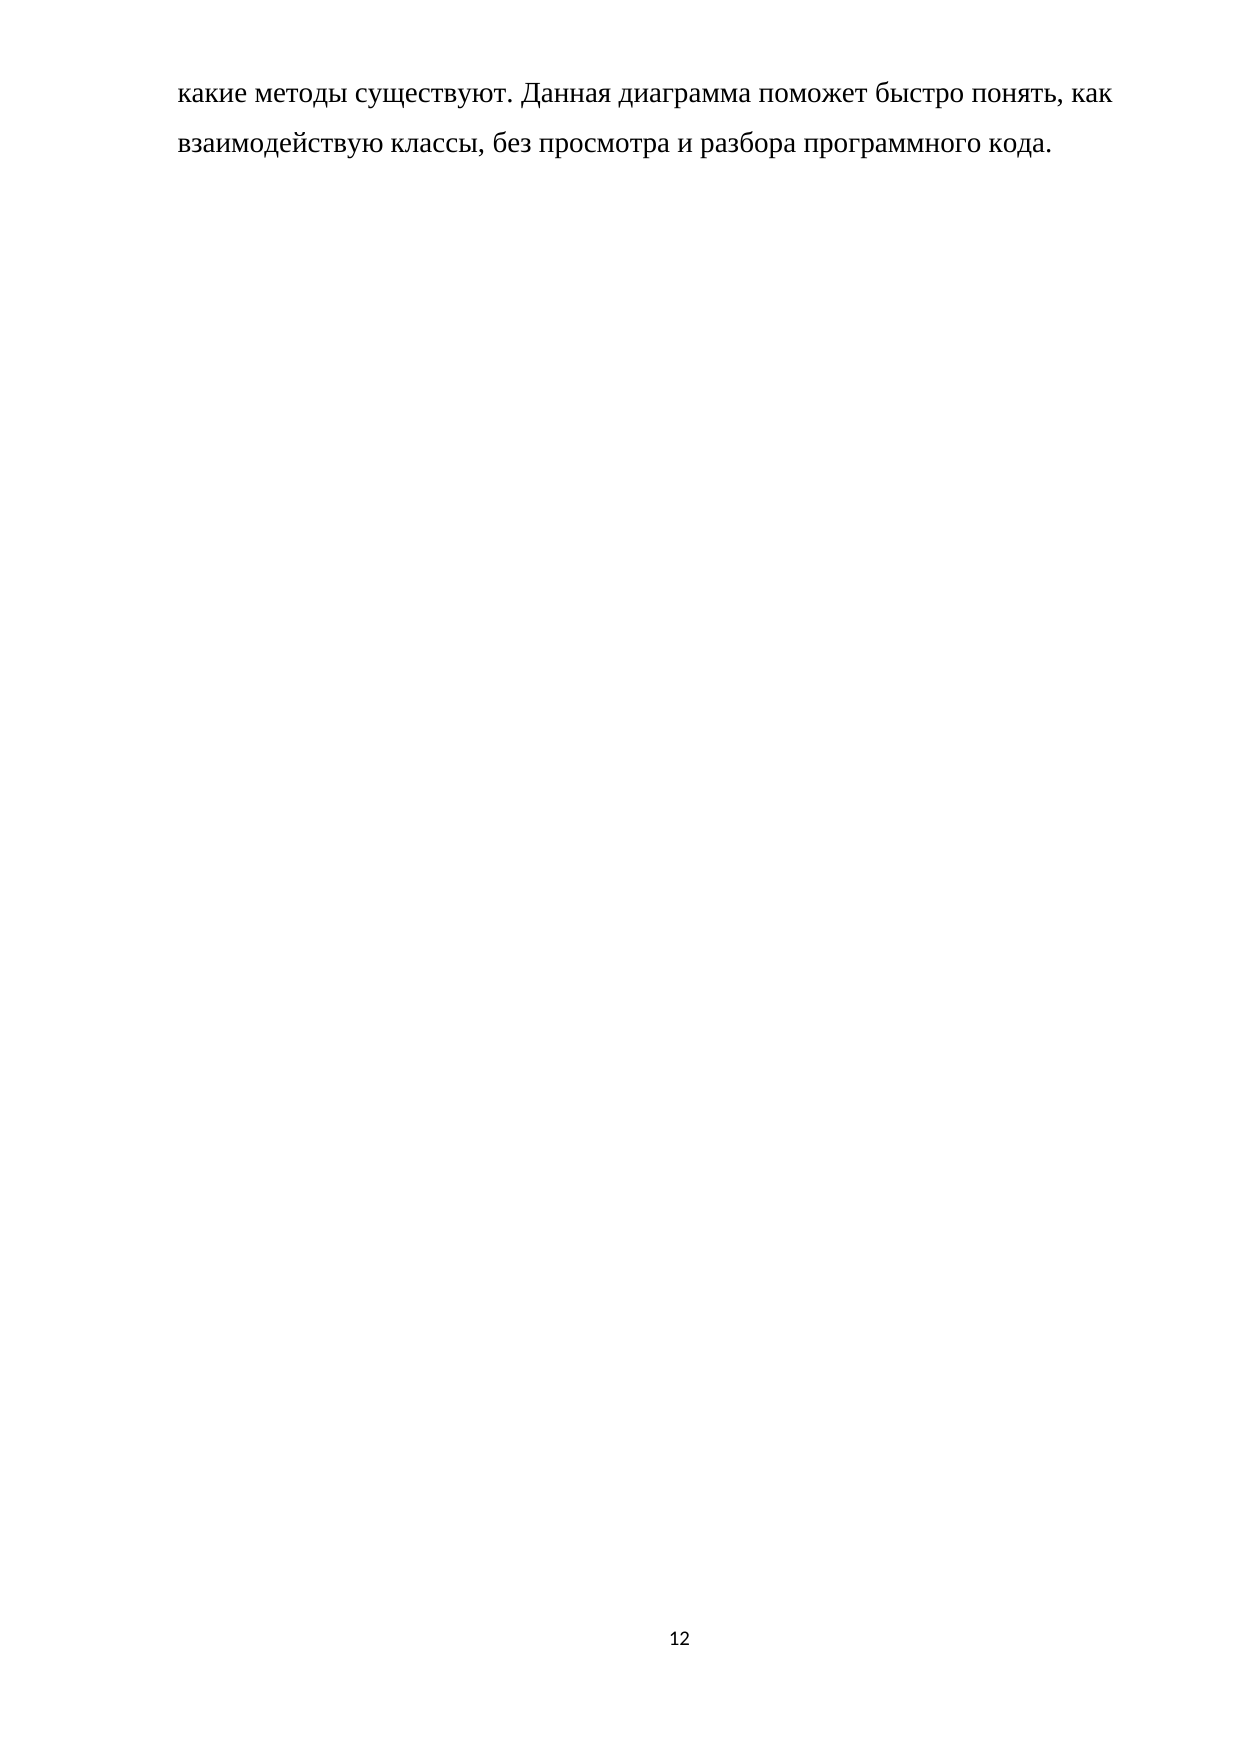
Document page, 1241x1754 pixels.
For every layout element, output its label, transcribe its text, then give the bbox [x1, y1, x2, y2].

text какие методы существуют. Данная диаграмма поможет быстро понять, как взаимодействую классы, без просмотра и разбора программного кода. [177, 75, 1181, 159]
